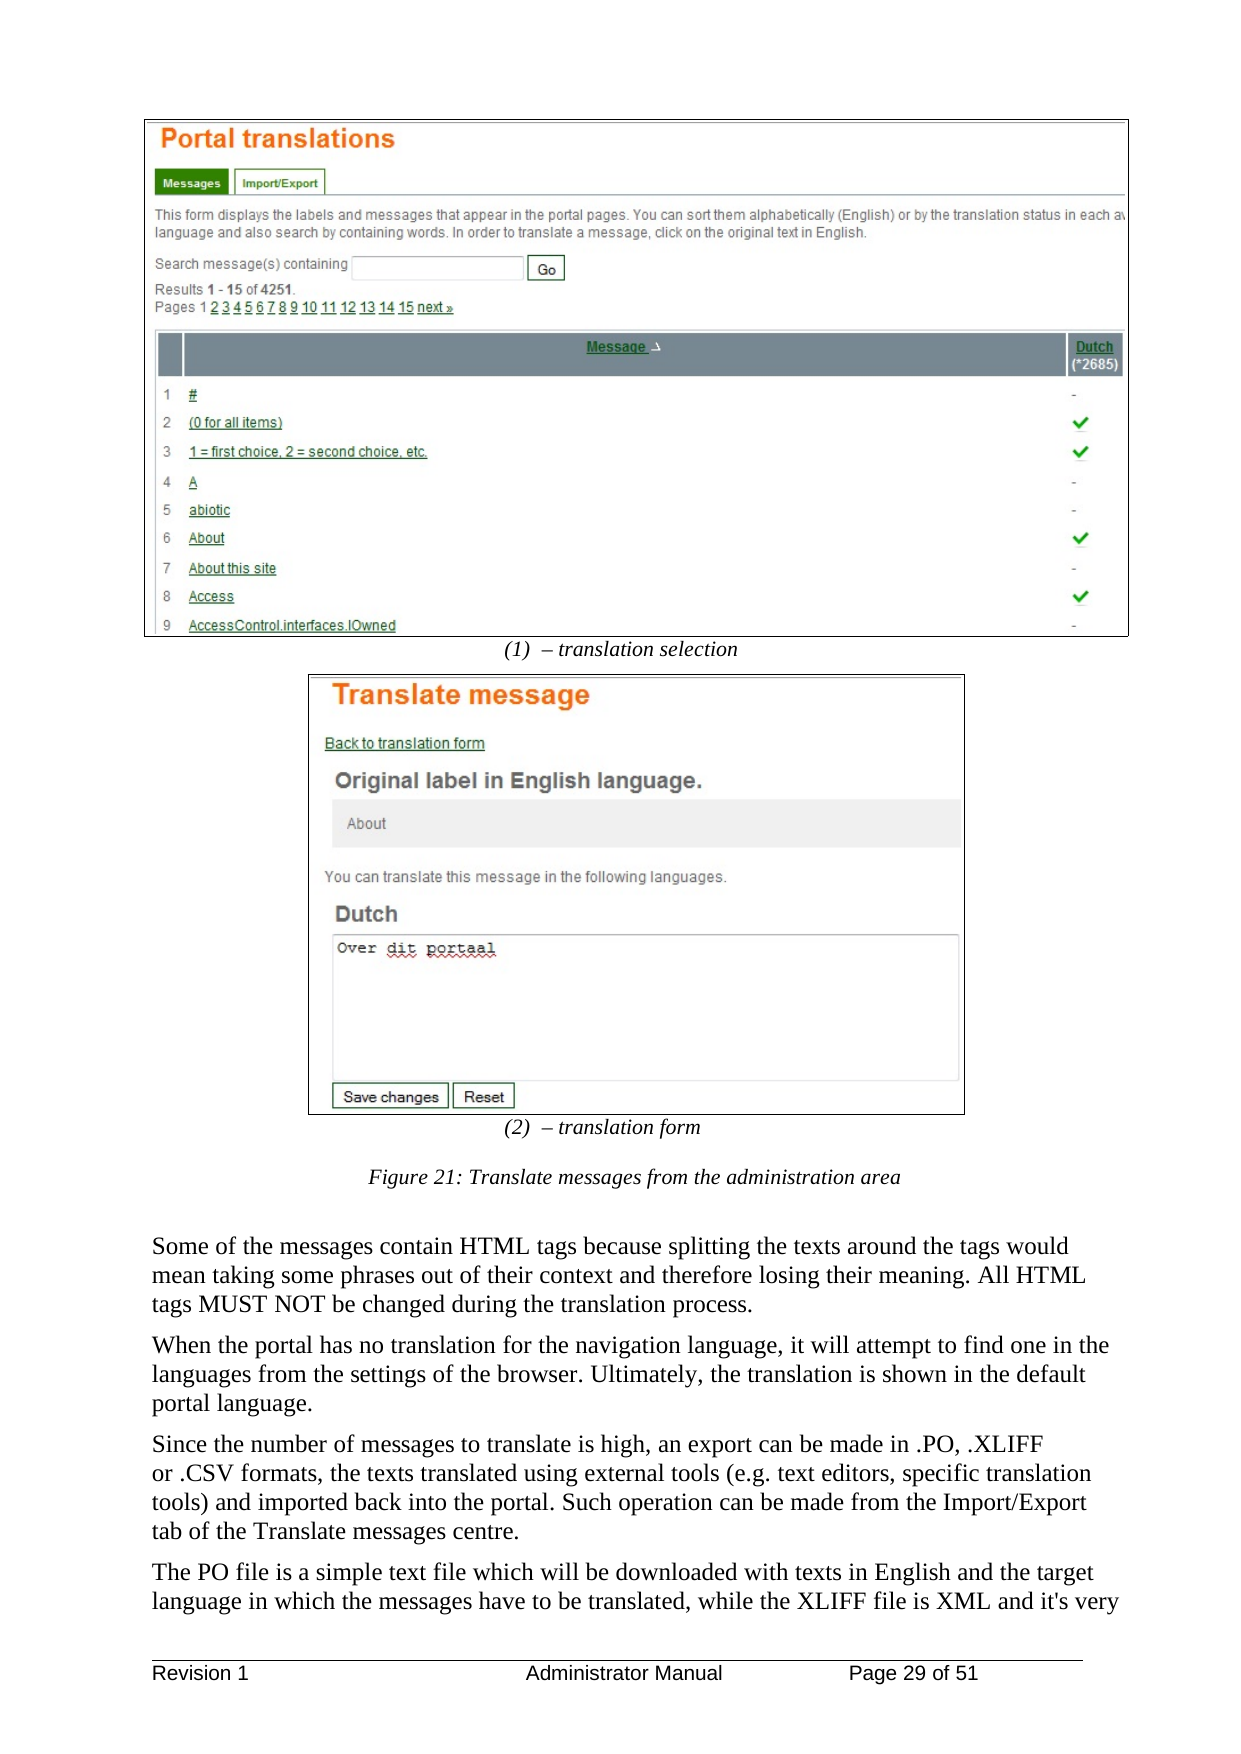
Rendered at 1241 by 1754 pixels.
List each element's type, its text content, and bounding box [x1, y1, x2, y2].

text When the portal has no translation for the navigation language, it will attempt to find one in the languages from the settings of the browser. Ultimately, the translation is shown in the default portal language. [152, 1329, 1120, 1417]
list [145, 120, 1128, 636]
text Some of the messages contain HTML tags because splitting the texts around the tags would mean taking some phrases out of their context and therefore losing their meaning. All HTML tags MUST NOT be changed during the translation process. [152, 1231, 1120, 1318]
text Since the number of messages to translate is high, an export can be made in .PO, .XLIFF or .CSV formats, the texts translated using external tools (e.g. text editors, specific translation tools) and imported back into the portal. Such operation can be made from the Import/Export tab of the Translate messages centre. [152, 1428, 1120, 1545]
picture [310, 677, 962, 1111]
text Figure 21: Translate messages from the administration area [129, 1164, 1143, 1190]
text The PO file is a simple text file which will be downloaded with texts in English and the target language in which the messages have to be translated, while the XLIFF file is XML and it's very [152, 1557, 1120, 1615]
list – translation selection [504, 119, 1143, 662]
list – translation form [504, 687, 1143, 1139]
picture [147, 122, 1125, 634]
list [309, 675, 964, 1114]
